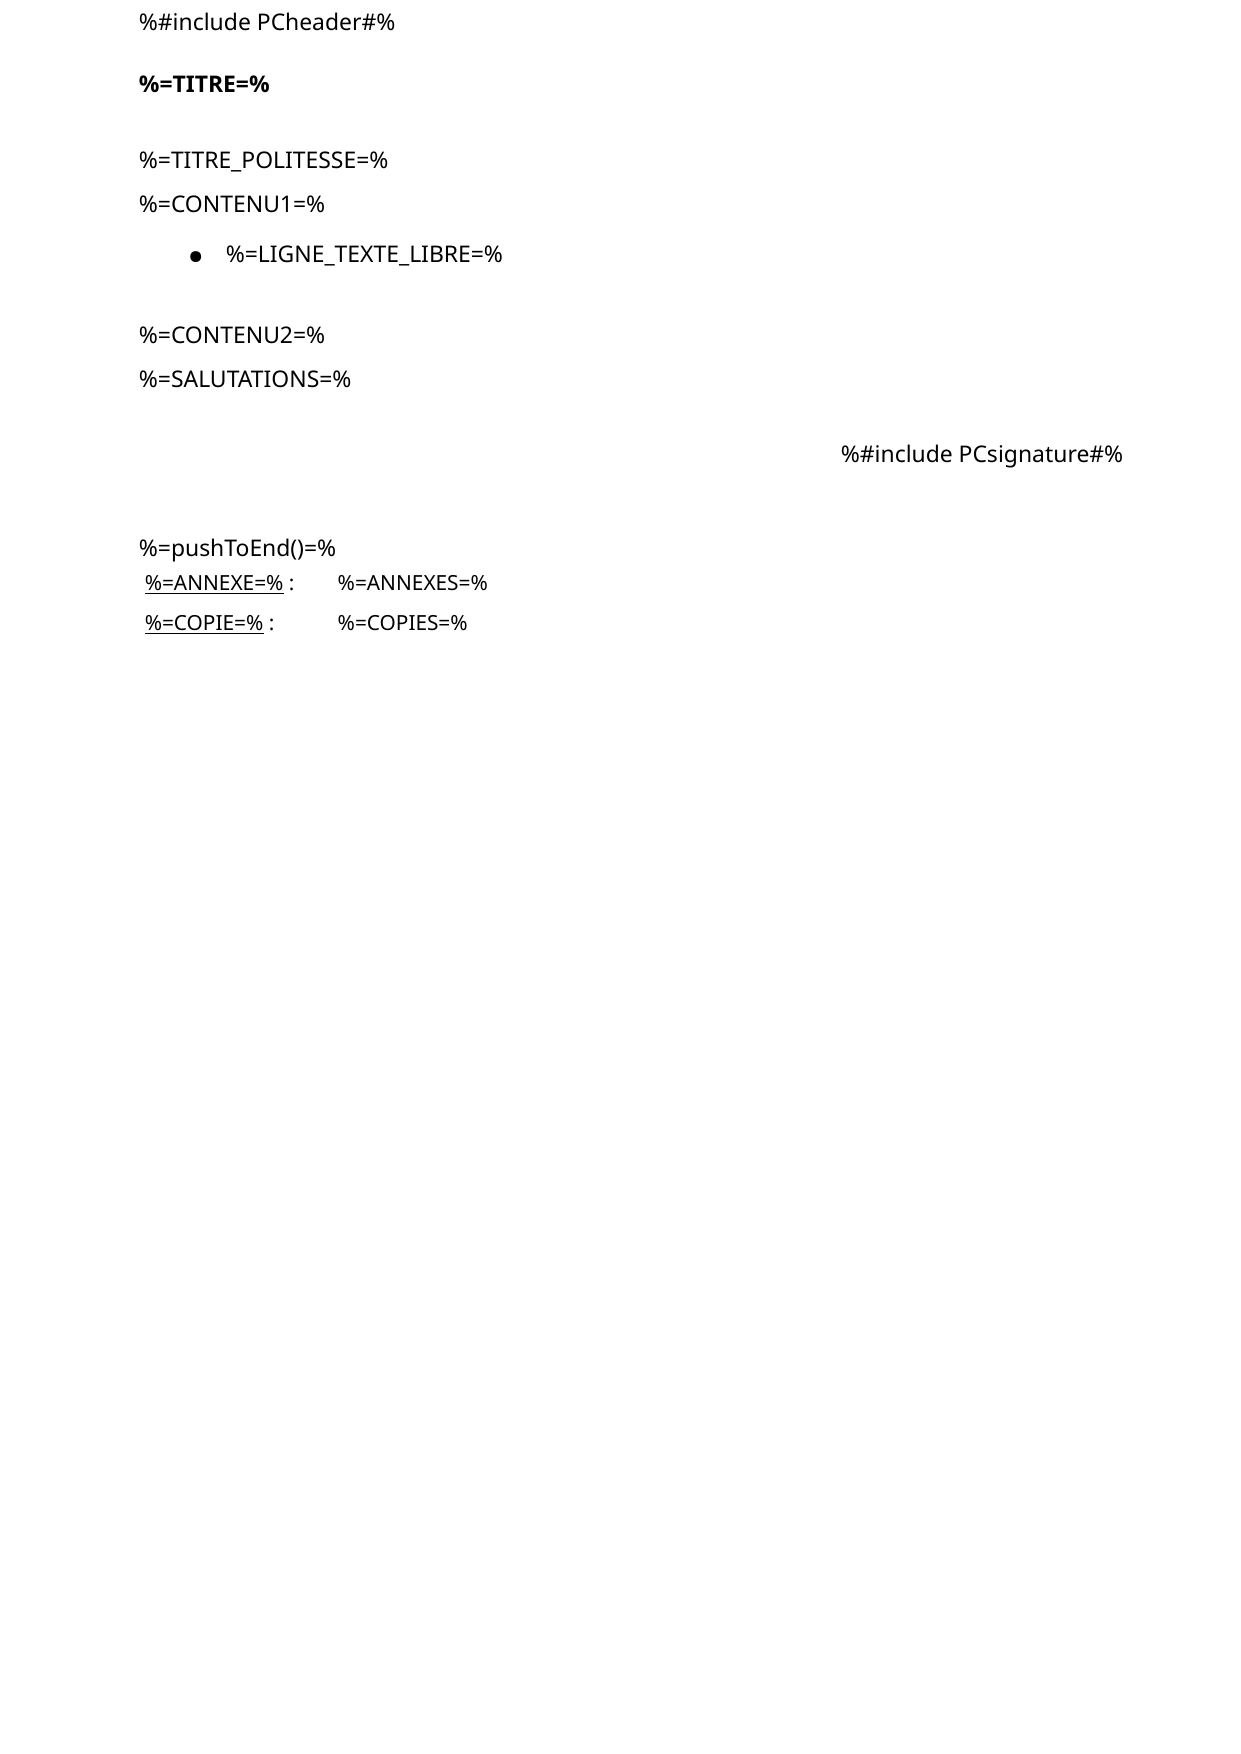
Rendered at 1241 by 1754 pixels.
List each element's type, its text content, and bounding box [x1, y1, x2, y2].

text %=CONTENU2=% [139, 319, 1123, 350]
table_cell %=LIGNE_TEXTE_LIBRE=% [145, 233, 1123, 275]
text %=pushToEnd()=% [139, 532, 1123, 563]
table_cell %{ligne}% [139, 233, 145, 275]
text %#include PCheader#% [139, 6, 1123, 37]
text %=TITRE_POLITESSE=% [139, 144, 1123, 175]
table_cell %=COPIE=% : [139, 603, 332, 643]
text %=SALUTATIONS=% [139, 363, 1123, 394]
text %=TITRE=% [139, 68, 1123, 100]
table_cell %=COPIES=% [332, 603, 1123, 643]
text %#include PCsignature#% [139, 438, 1123, 469]
text %=CONTENU1=% [139, 188, 1123, 219]
table_header %=ANNEXES=% [332, 563, 1123, 603]
table_header %=ANNEXE=% : [139, 563, 332, 603]
